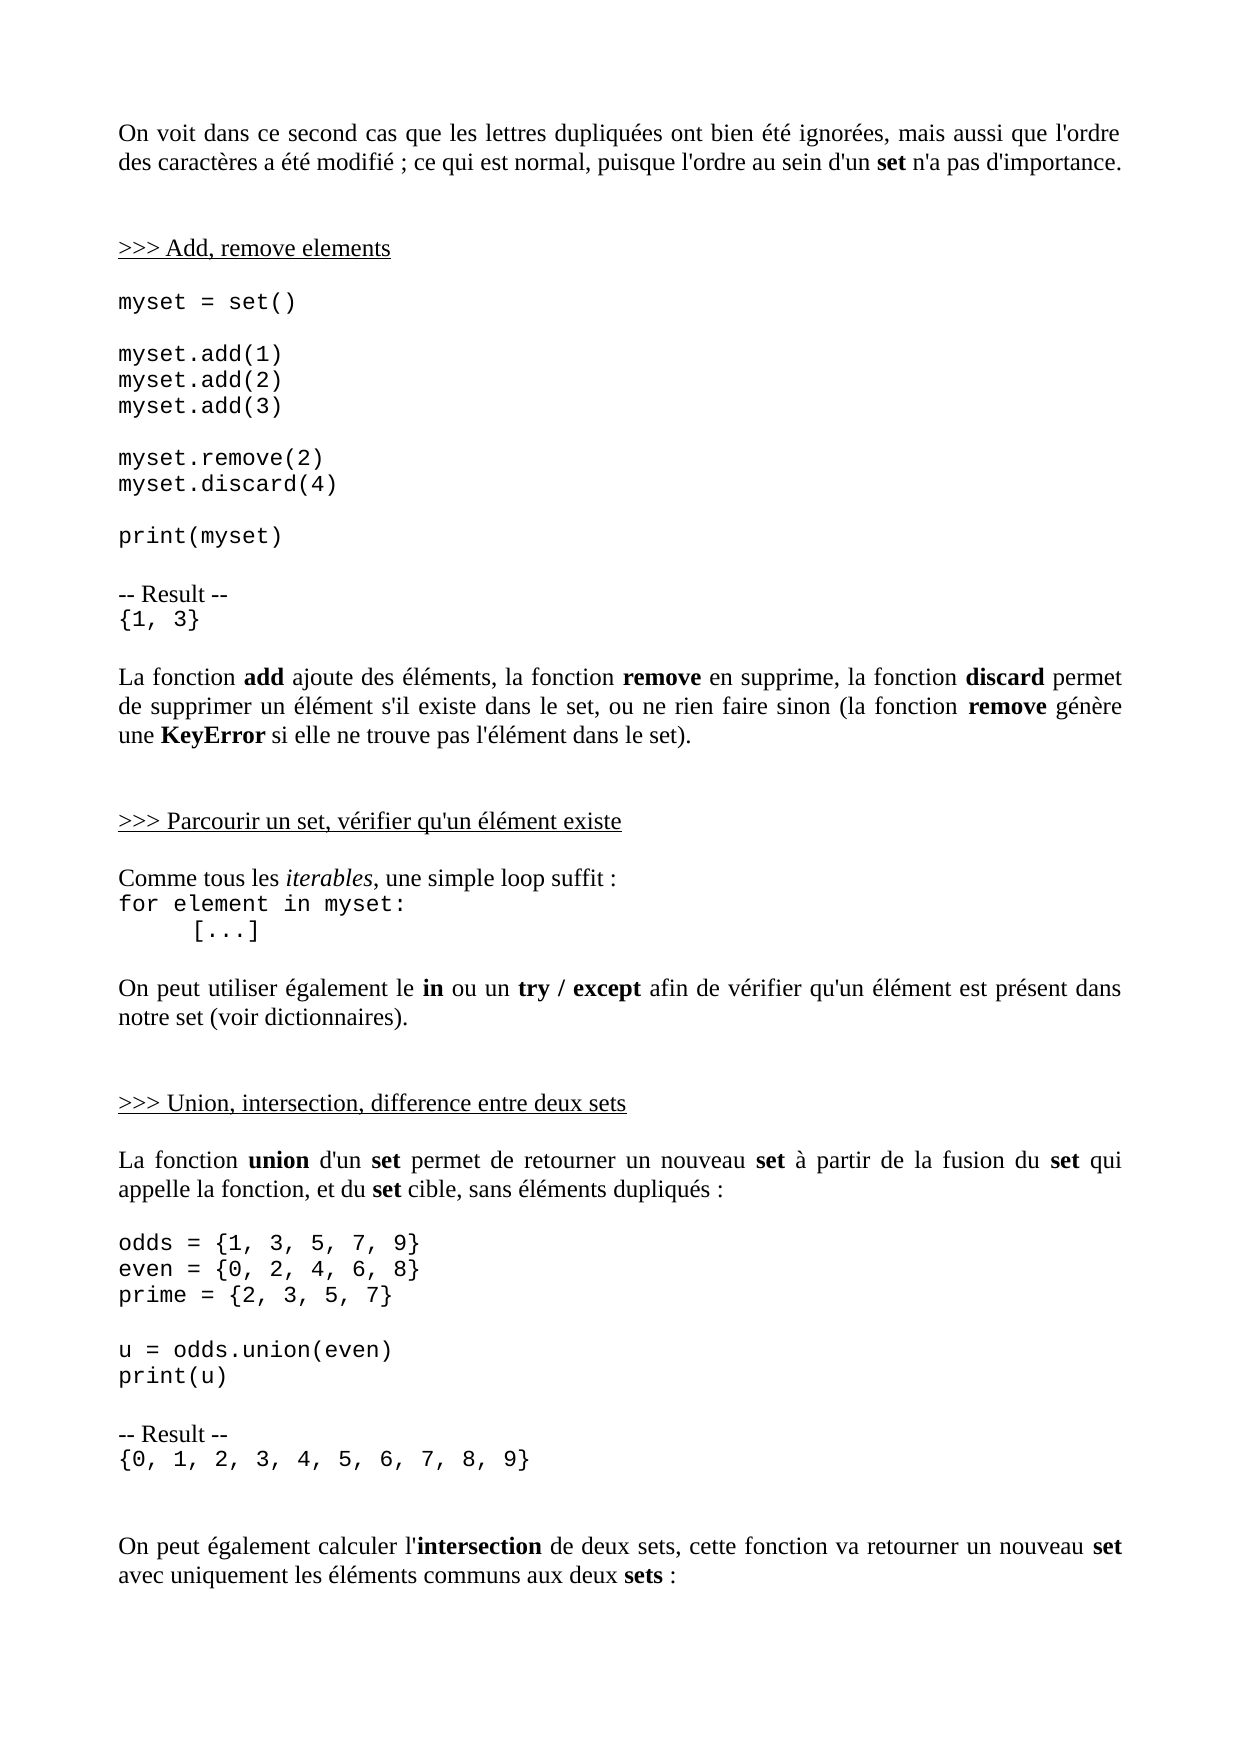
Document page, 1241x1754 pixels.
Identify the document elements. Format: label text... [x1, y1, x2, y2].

text On voit dans ce second cas que les lettres dupliquées ont bien été ignorées, mais aussi que l'ordre des caractères a été modifié ; ce qui est normal, puisque l'ordre au sein d'un set n'a pas d'importance. [118, 118, 1122, 176]
text On peut utiliser également le in ou un try / except afin de vérifier qu'un élément est présent dans notre set (voir dictionnaires). [118, 973, 1122, 1030]
text -- Result -- [118, 579, 1122, 607]
text Comme tous les iterables, une simple loop suffit : [118, 863, 1122, 892]
text {0, 1, 2, 3, 4, 5, 6, 7, 8, 9} [118, 1447, 1122, 1473]
text -- Result -- [118, 1419, 1122, 1447]
text myset.discard(4) [118, 472, 1122, 498]
text u = odds.union(even) [118, 1338, 1122, 1364]
text print(u) [118, 1364, 1122, 1390]
text myset = set() [118, 291, 1122, 317]
text La fonction add ajoute des éléments, la fonction remove en supprime, la fonction discard permet de supprimer un élément s'il existe dans le set, ou ne rien faire sinon (la fonction remove génère une KeyError si elle ne trouve pas l'élément dans le set). [118, 662, 1122, 748]
text myset.add(3) [118, 394, 1122, 420]
text myset.remove(2) [118, 446, 1122, 472]
text prime = {2, 3, 5, 7} [118, 1283, 1122, 1309]
text {1, 3} [118, 607, 1122, 633]
text >>> Add, remove elements [118, 233, 1122, 262]
text >>> Parcourir un set, vérifier qu'un élément existe [118, 806, 1122, 835]
text La fonction union d'un set permet de retourner un nouveau set à partir de la fusion du set qui appelle la fonction, et du set cible, sans éléments dupliqués : [118, 1145, 1122, 1203]
text for element in myset: [118, 892, 1122, 918]
text myset.add(2) [118, 368, 1122, 394]
text [...] [118, 918, 1122, 944]
text print(myset) [118, 524, 1122, 550]
text >>> Union, intersection, difference entre deux sets [118, 1088, 1122, 1117]
text myset.add(1) [118, 342, 1122, 368]
text odds = {1, 3, 5, 7, 9} [118, 1232, 1122, 1257]
text On peut également calculer l'intersection de deux sets, cette fonction va retourner un nouveau set avec uniquement les éléments communs aux deux sets : [118, 1531, 1122, 1588]
text even = {0, 2, 4, 6, 8} [118, 1257, 1122, 1283]
